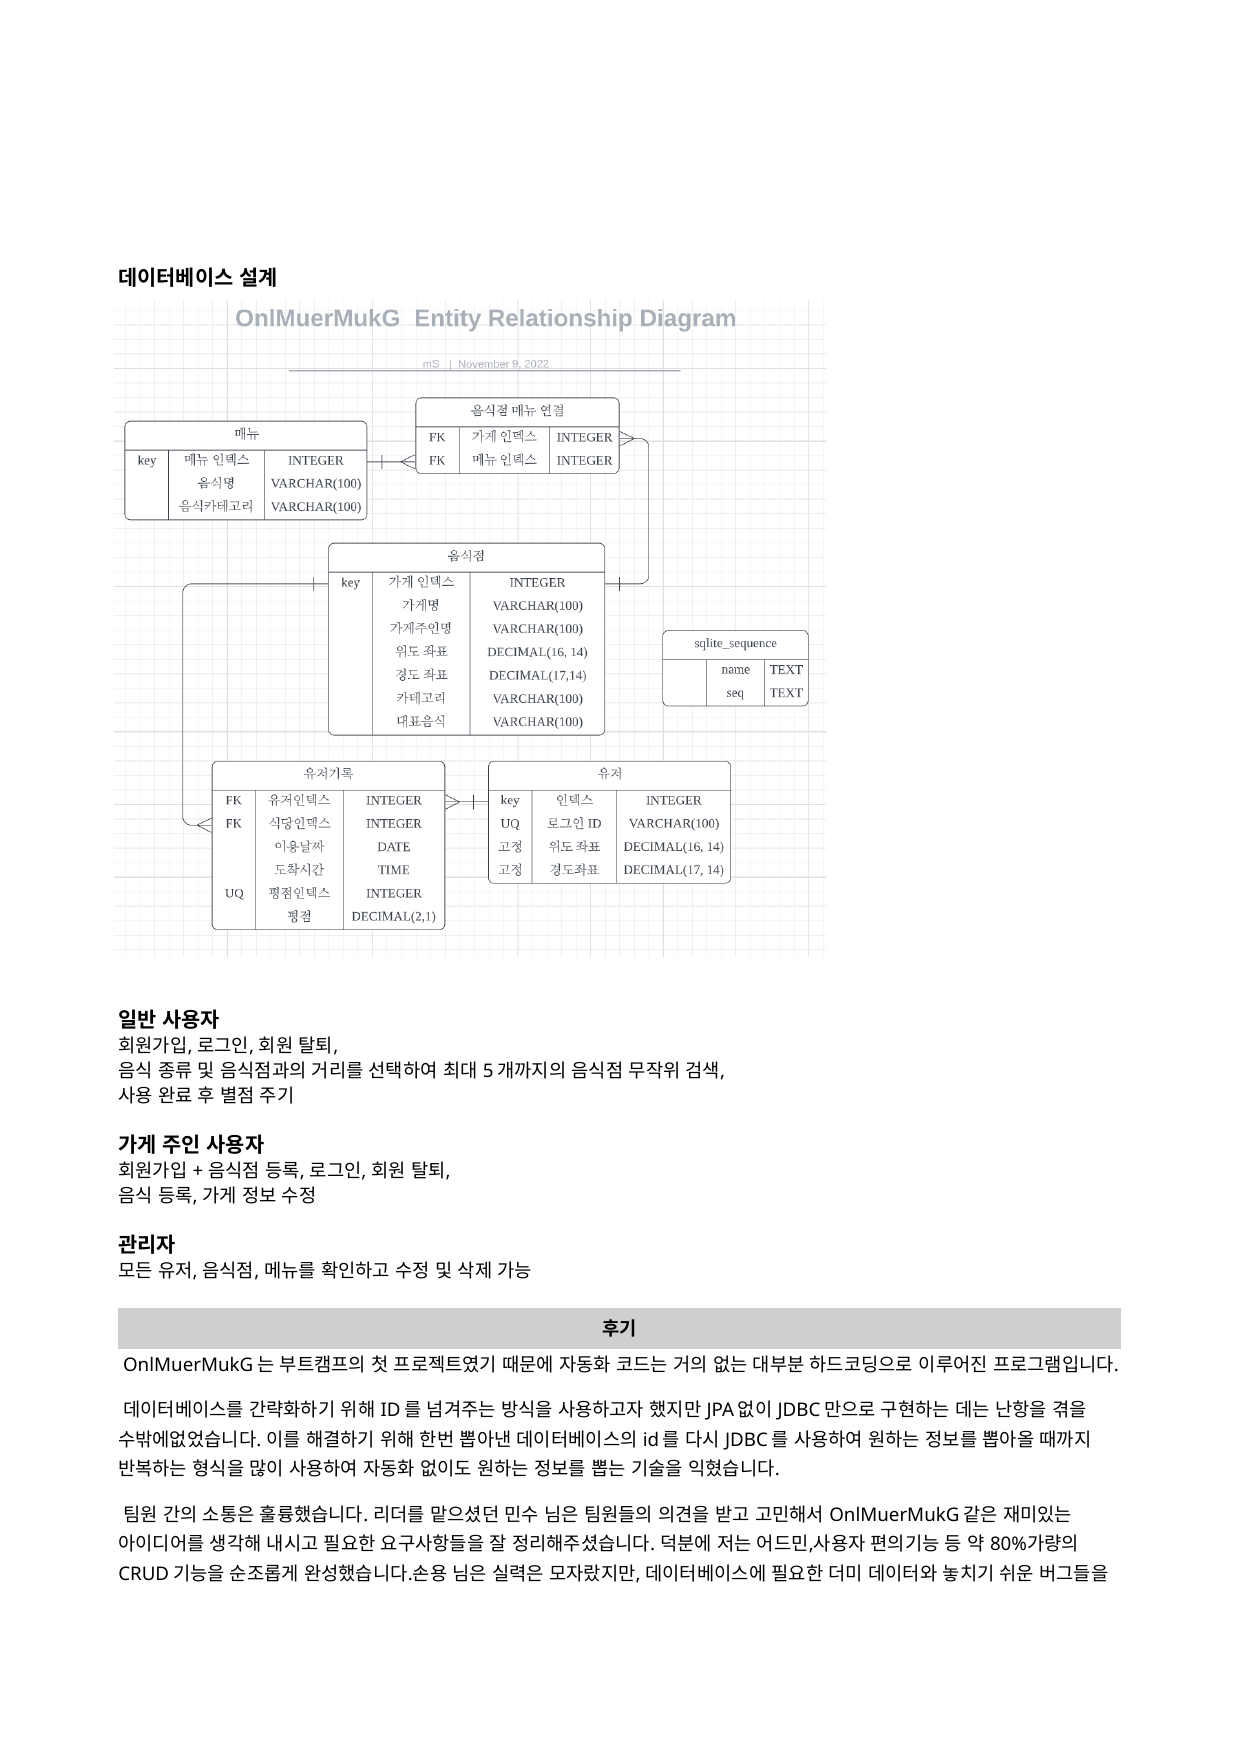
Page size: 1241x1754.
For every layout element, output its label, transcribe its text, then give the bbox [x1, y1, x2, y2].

text 관리자 [118, 1232, 1122, 1257]
text 회원가입 + 음식점 등록, 로그인, 회원 탈퇴, [118, 1157, 1122, 1182]
text 회원가입, 로그인, 회원 탈퇴, [118, 1032, 1122, 1057]
picture [113, 300, 827, 957]
text 모든 유저, 음식점, 메뉴를 확인하고 수정 및 삭제 가능 [118, 1257, 1122, 1282]
text 가게 주인 사용자 [118, 1132, 1122, 1157]
text 음식 종류 및 음식점과의 거리를 선택하여 최대 5개까지의 음식점 무작위 검색, [118, 1057, 1122, 1082]
text 사용 완료 후 별점 주기 [118, 1082, 1122, 1107]
text 데이터베이스를 간략화하기 위해 ID를 넘겨주는 방식을 사용하고자 했지만 JPA없이 JDBC만으로 구현하는 데는 난항을 겪을 수밖에없었습니다. 이를 해결하기 위해 한번 뽑아낸 데이터베이스의 id를 다시 JDBC를 사용하여 원하는 정보를 뽑아올 때까지 반복하는 형식을 많이 사용하여 자동화 없이도 원하는 정보를 뽑는 기술을 익혔습니다. [118, 1395, 1122, 1481]
text 음식 등록, 가게 정보 수정 [118, 1182, 1122, 1207]
text 일반 사용자 [118, 1007, 1122, 1032]
text OnlMuerMukG는 부트캠프의 첫 프로젝트였기 때문에 자동화 코드는 거의 없는 대부분 하드코딩으로 이루어진 프로그램입니다. [118, 1349, 1122, 1376]
text 데이터베이스 설계 [118, 266, 1122, 291]
text 팀원 간의 소통은 훌륭했습니다. 리더를 맡으셨던 민수 님은 팀원들의 의견을 받고 고민해서 OnlMuerMukG같은 재미있는 아이디어를 생각해 내시고 필요한 요구사항들을 잘 정리해주셨습니다. 덕분에 저는 어드민,사용자 편의기능 등 약 80%가량의 CRUD기능을 순조롭게 완성했습니다.손용 님은 실력은 모자랐지만, 데이터베이스에 필요한 더미 데이터와 놓치기 쉬운 버그들을 [118, 1499, 1122, 1585]
table_header 후기 [118, 1308, 1121, 1349]
